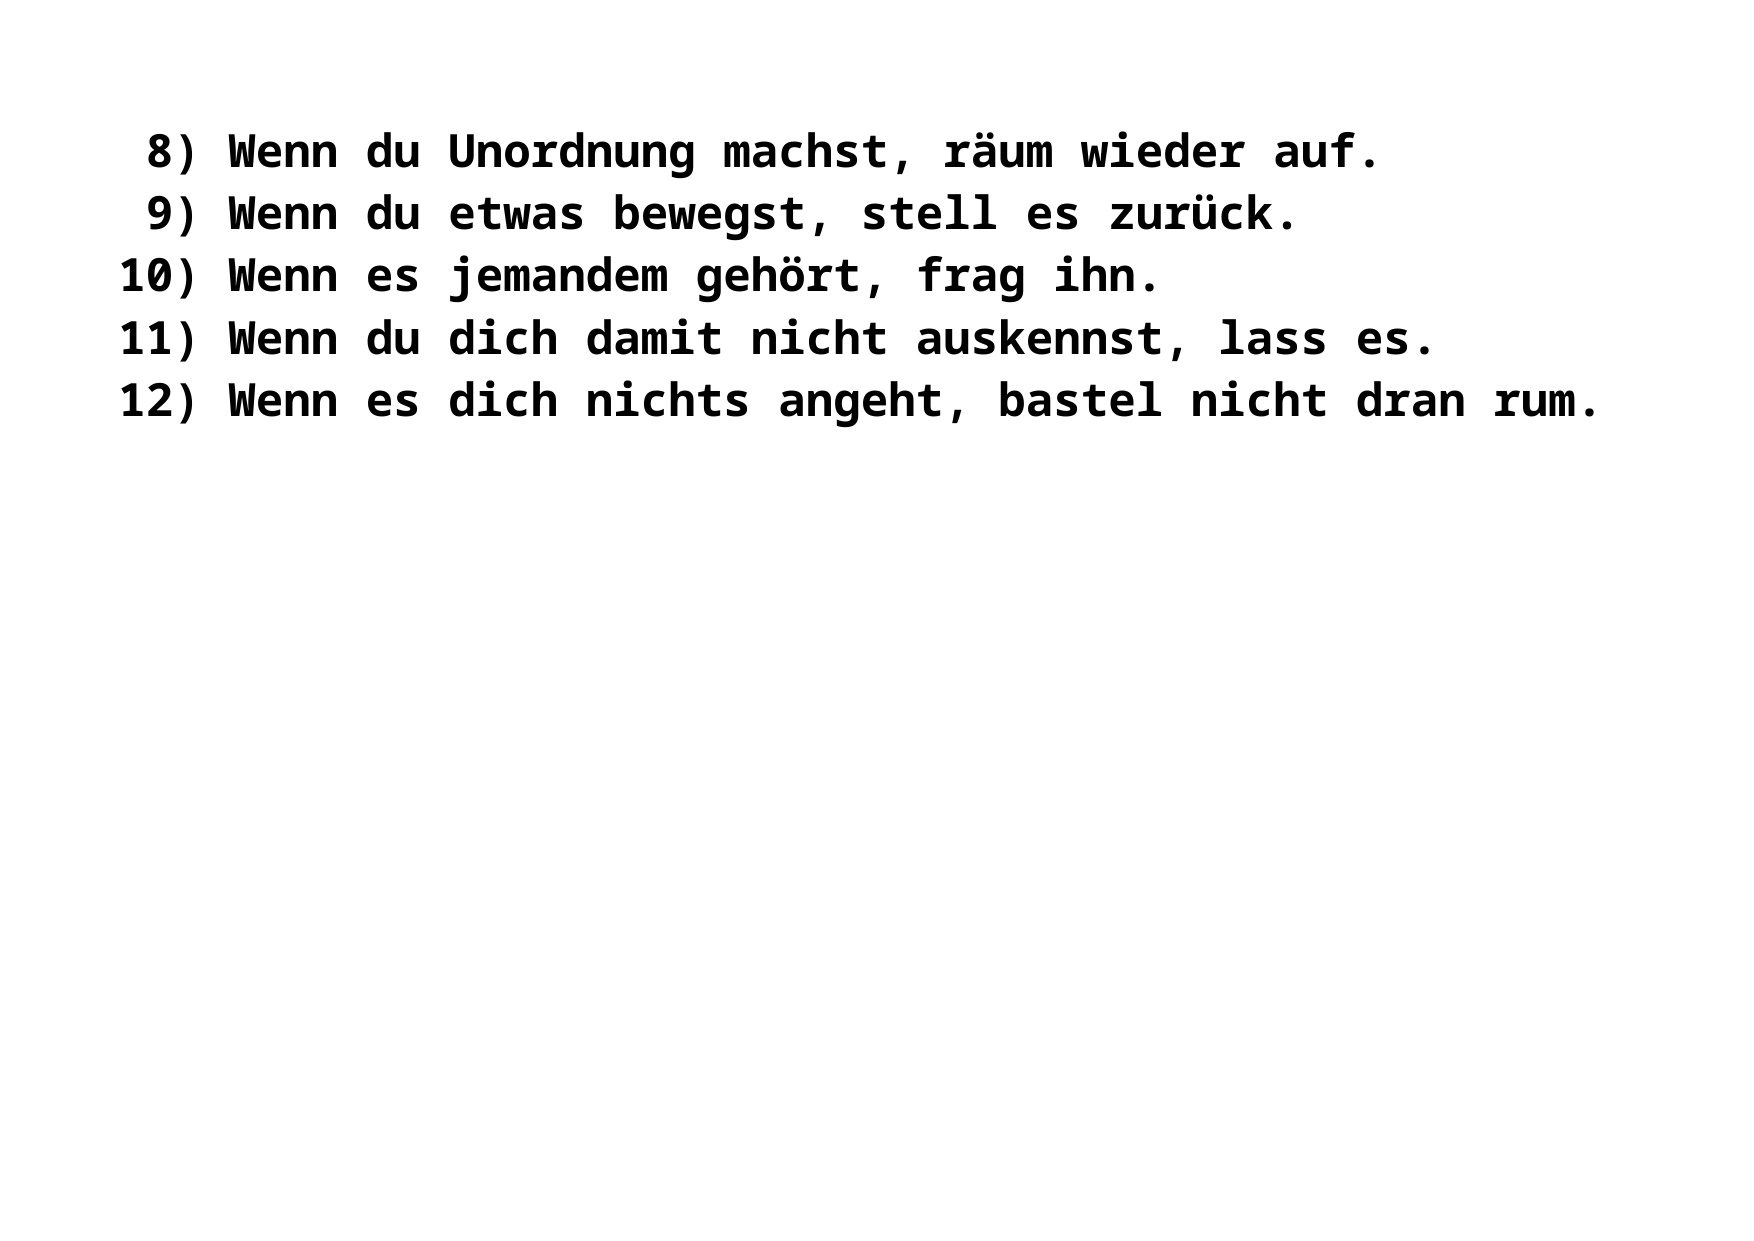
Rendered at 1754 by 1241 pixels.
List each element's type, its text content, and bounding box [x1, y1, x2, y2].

text 11) Wenn du dich damit nicht auskennst, lass es. [118, 305, 1636, 368]
text 8) Wenn du Unordnung machst, räum wieder auf. [118, 118, 1636, 181]
text 9) Wenn du etwas bewegst, stell es zurück. [118, 181, 1636, 243]
text 10) Wenn es jemandem gehört, frag ihn. [118, 243, 1636, 305]
text 12) Wenn es dich nichts angeht, bastel nicht dran rum. [118, 368, 1636, 430]
